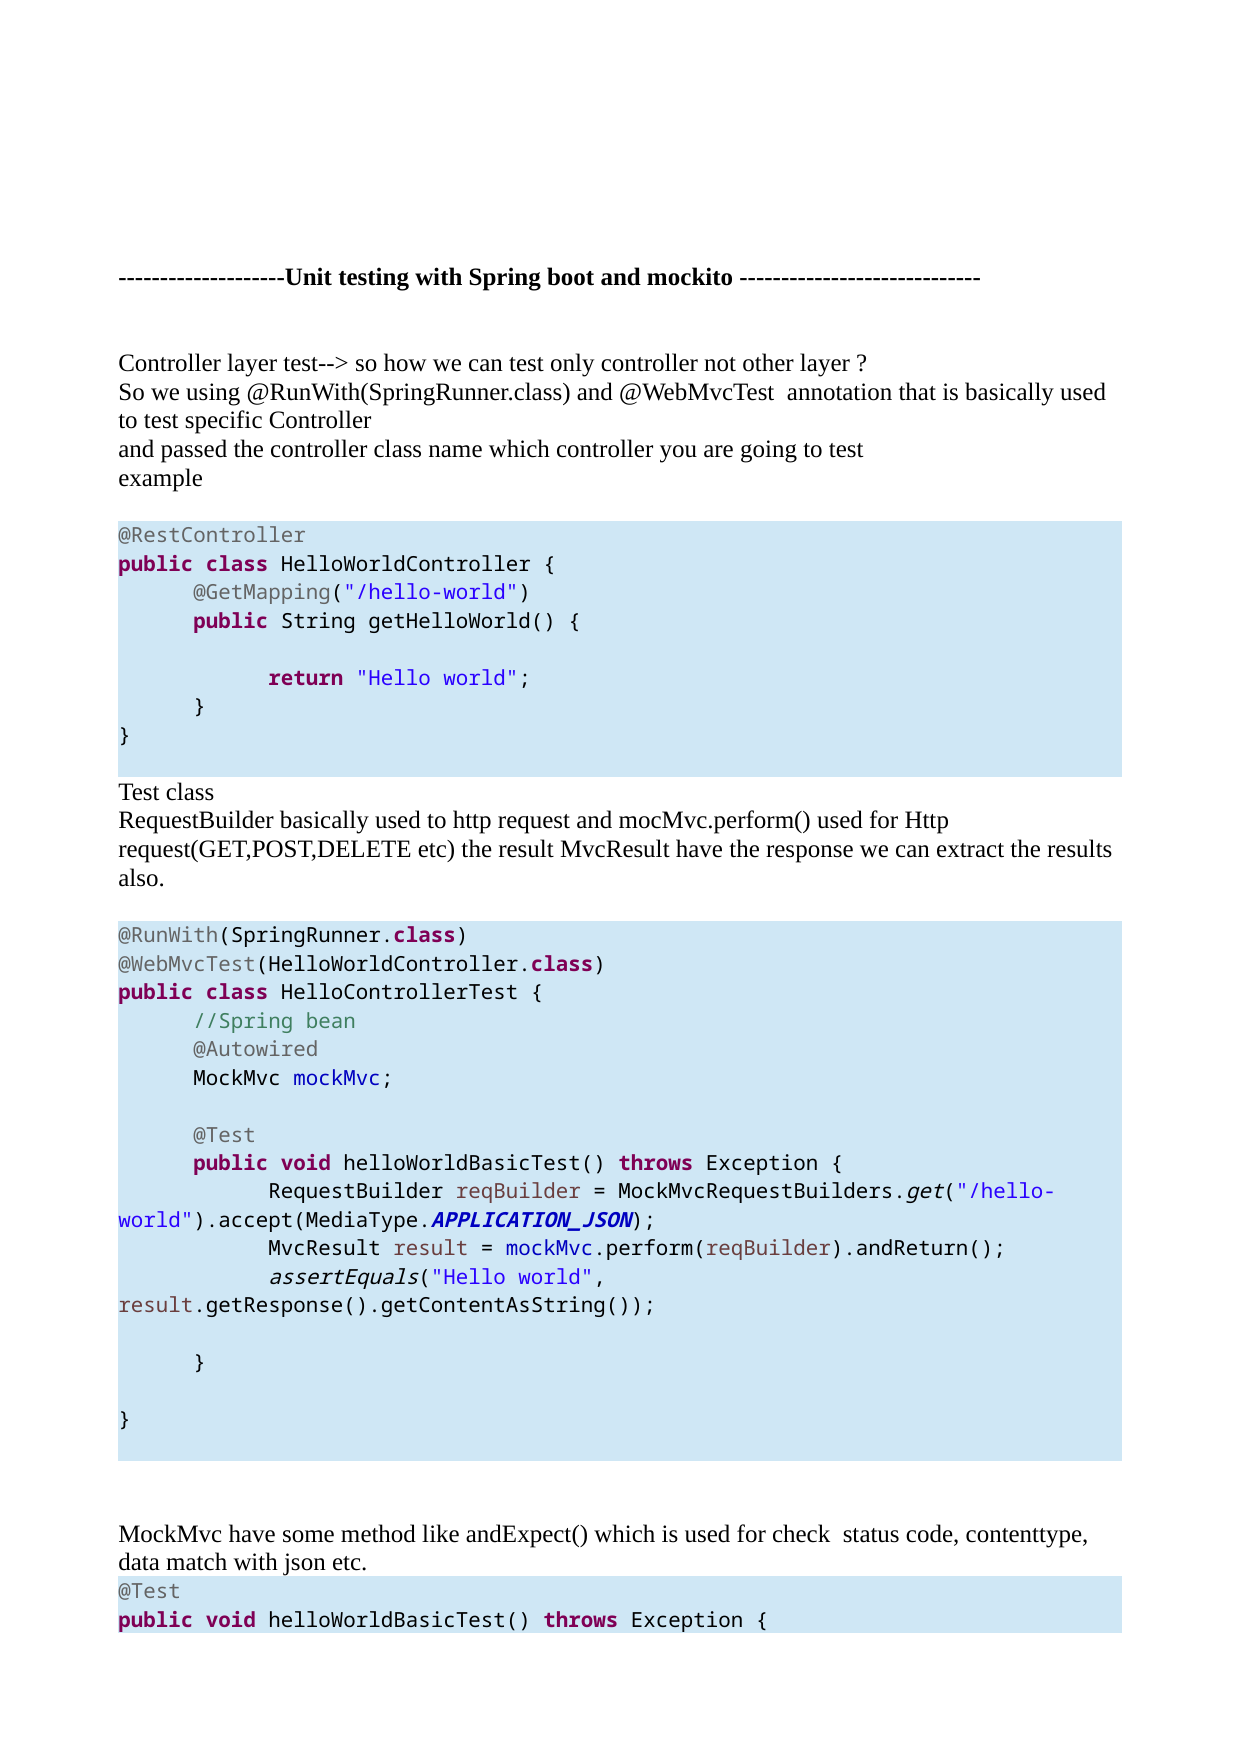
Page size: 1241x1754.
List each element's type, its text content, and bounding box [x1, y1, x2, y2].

text return "Hello world"; [118, 663, 1122, 691]
text @Autowired [118, 1034, 1122, 1063]
text } [118, 1347, 1122, 1376]
text MockMvc mockMvc; [118, 1063, 1122, 1091]
text //Spring bean [118, 1006, 1122, 1034]
text example [118, 463, 1122, 492]
text } [118, 1404, 1122, 1432]
text } [118, 720, 1122, 748]
text public void helloWorldBasicTest() throws Exception { [118, 1148, 1122, 1177]
text RequestBuilder reqBuilder = MockMvcRequestBuilders.get("/hello-world").accept(MediaType.APPLICATION_JSON); [118, 1177, 1122, 1233]
text } [118, 691, 1122, 720]
text public class HelloControllerTest { [118, 977, 1122, 1006]
text @WebMvcTest(HelloWorldController.class) [118, 949, 1122, 977]
text assertEquals("Hello world", result.getResponse().getContentAsString()); [118, 1262, 1122, 1319]
text public String getHelloWorld() { [118, 606, 1122, 634]
text MockMvc have some method like andExpect() which is used for check status code, contenttype, data match with json etc. [118, 1519, 1122, 1576]
text @Test [118, 1576, 1122, 1605]
text RequestBuilder basically used to http request and mocMvc.perform() used for Http request(GET,POST,DELETE etc) the result MvcResult have the response we can extract the results also. [118, 806, 1122, 892]
text Test class [118, 777, 1122, 806]
text @Test [118, 1120, 1122, 1148]
text @RestController [118, 521, 1122, 549]
text @RunWith(SpringRunner.class) [118, 921, 1122, 949]
text public void helloWorldBasicTest() throws Exception { [118, 1605, 1122, 1633]
text public class HelloWorldController { [118, 549, 1122, 577]
text MvcResult result = mockMvc.perform(reqBuilder).andReturn(); [118, 1233, 1122, 1262]
text and passed the controller class name which controller you are going to test [118, 434, 1122, 463]
text So we using @RunWith(SpringRunner.class) and @WebMvcTest annotation that is basically used to test specific Controller [118, 377, 1122, 434]
text @GetMapping("/hello-world") [118, 577, 1122, 606]
text Controller layer test--> so how we can test only controller not other layer ? [118, 348, 1122, 377]
text --------------------Unit testing with Spring boot and mockito ----------------------------- [118, 262, 1122, 291]
